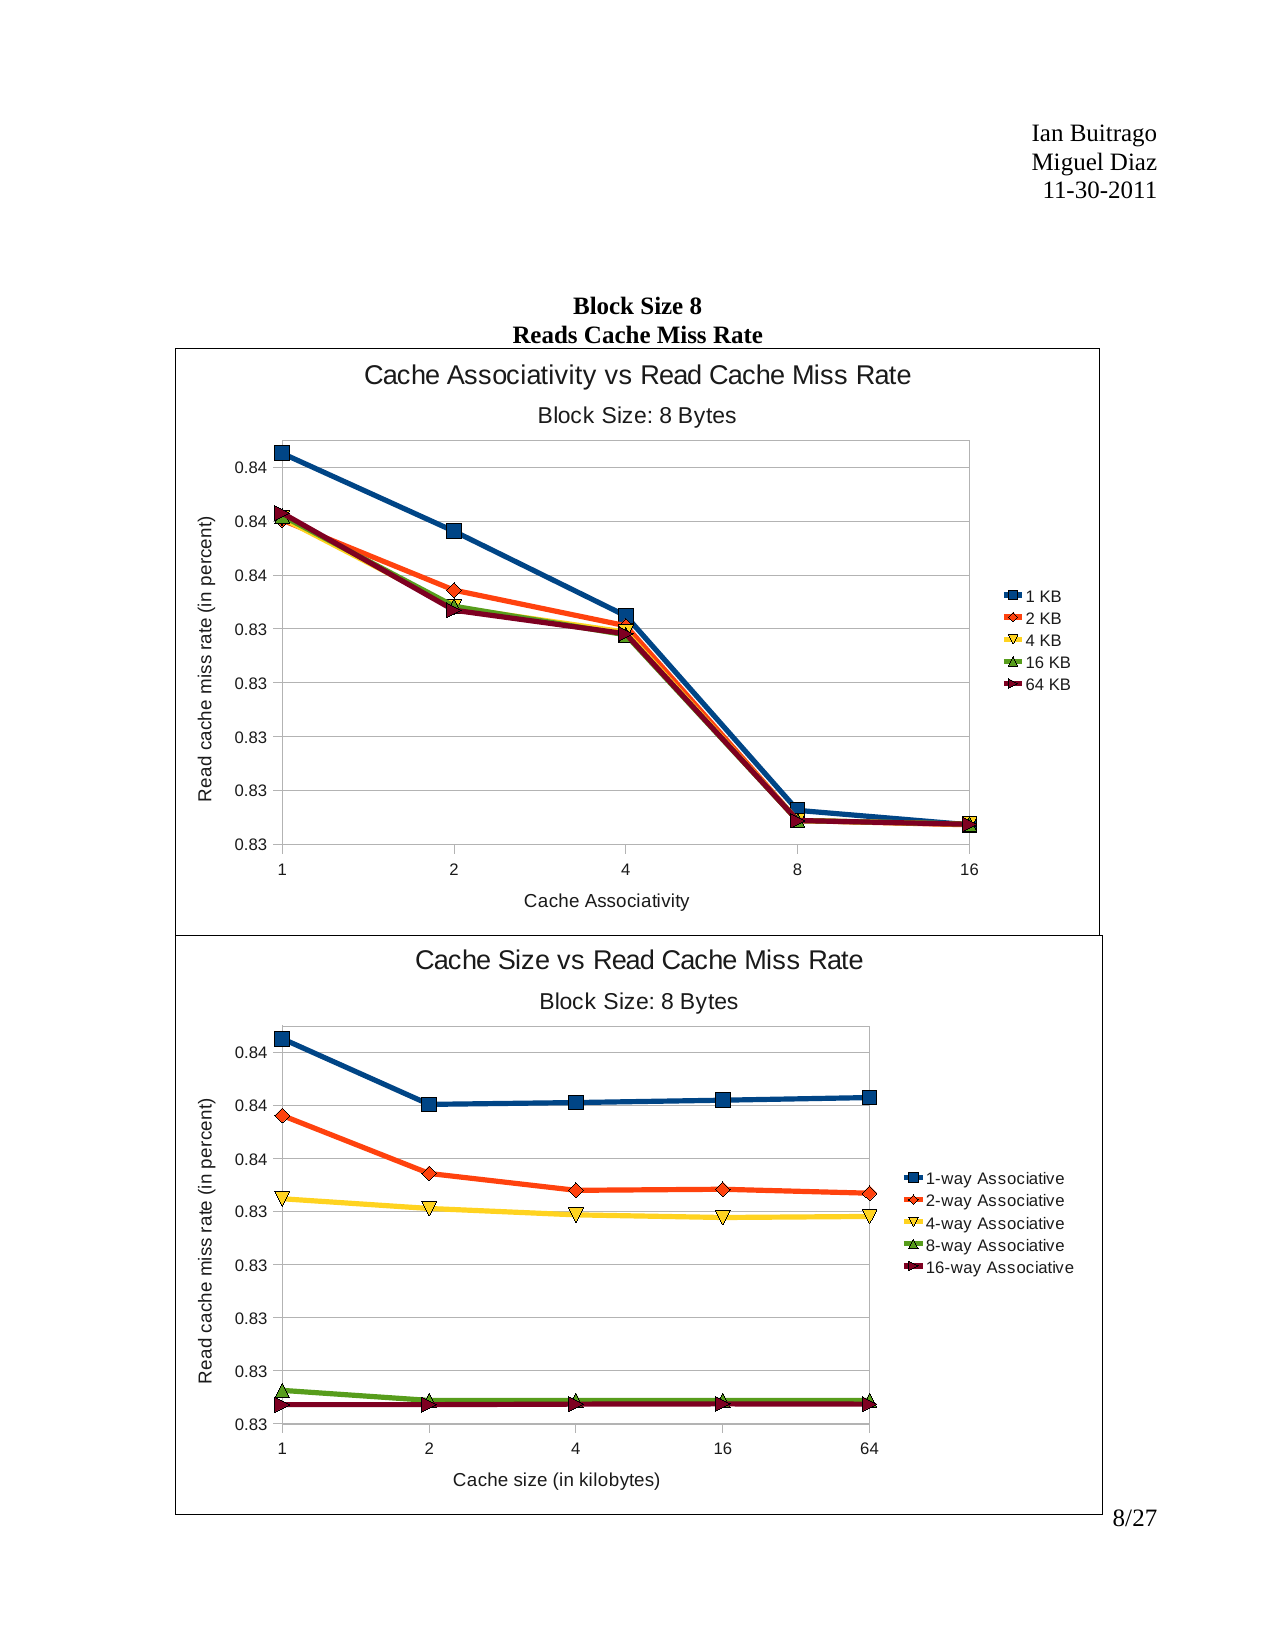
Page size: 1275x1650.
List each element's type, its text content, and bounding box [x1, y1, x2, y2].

text Reads Cache Miss Rate [118, 320, 1157, 349]
text Block Size 8 [118, 291, 1157, 320]
